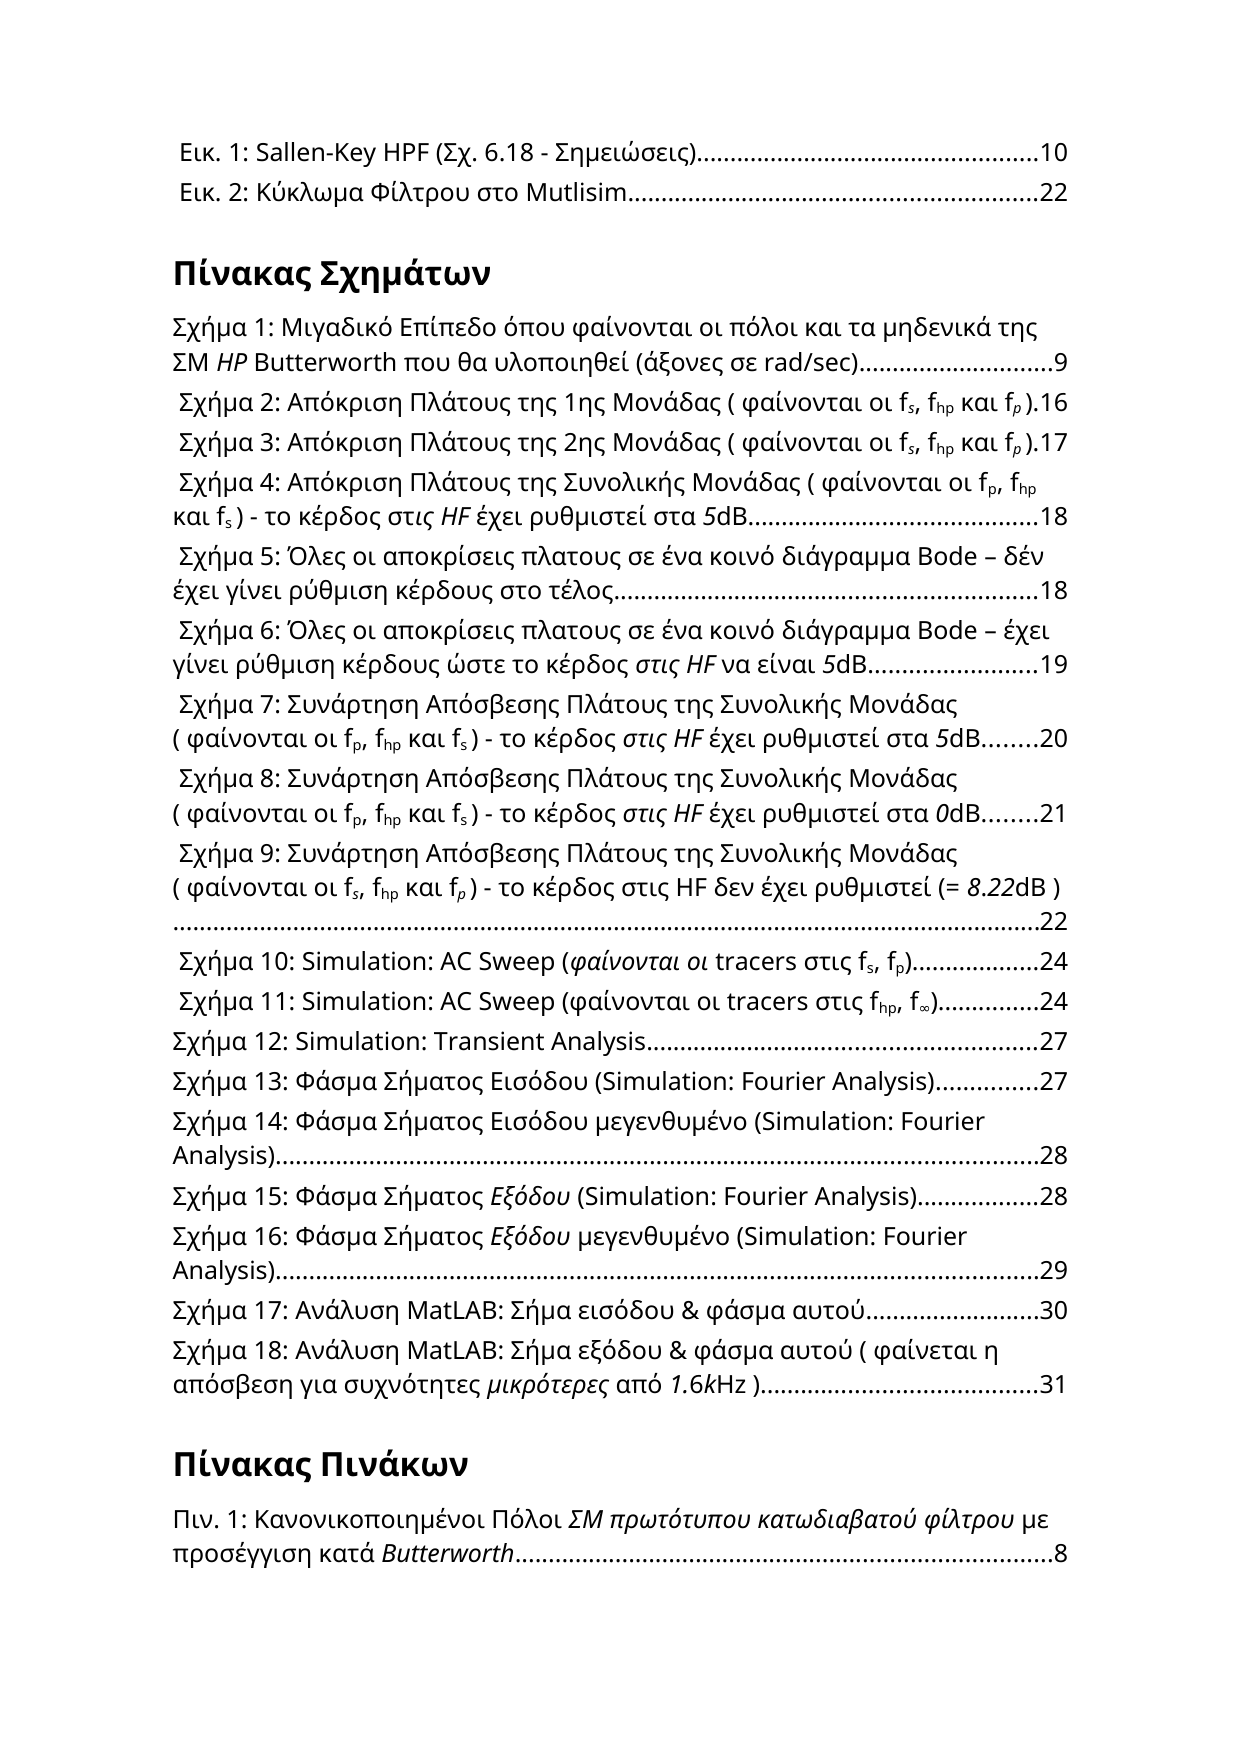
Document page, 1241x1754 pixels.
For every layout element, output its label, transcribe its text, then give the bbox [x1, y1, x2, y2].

text Σχήμα 8: Συνάρτηση Απόσβεσης Πλάτους της Συνολικής Μονάδας ( φαίνονται οι fp, fhp και fs ) - το κέρδος στις HF έχει ρυθμιστεί στα 0dB 21 [172, 761, 1068, 829]
text Σχήμα 7: Συνάρτηση Απόσβεσης Πλάτους της Συνολικής Μονάδας ( φαίνονται οι fp, fhp και fs ) - το κέρδος στις HF έχει ρυθμιστεί στα 5dB 20 [172, 687, 1068, 755]
text Σχήμα 14: Φάσμα Σήματος Εισόδου μεγενθυμένο (Simulation: Fourier Analysis) 28 [172, 1104, 1068, 1172]
text Σχήμα 3: Απόκριση Πλάτους της 2ης Μονάδας ( φαίνονται οι fs, fhp και fp ) 17 [172, 424, 1068, 458]
text Εικ. 2: Κύκλωμα Φίλτρου στο Mutlisim 22 [172, 175, 1068, 209]
text Σχήμα 13: Φάσμα Σήματος Εισόδου (Simulation: Fourier Analysis) 27 [172, 1064, 1068, 1098]
text Σχήμα 15: Φάσμα Σήματος Εξόδου (Simulation: Fourier Analysis) 28 [172, 1178, 1068, 1212]
text Εικ. 1: Sallen-Key HPF (Σχ. 6.18 - Σημειώσεις) 10 [172, 135, 1068, 169]
text Σχήμα 11: Simulation: AC Sweep (φαίνονται οι tracers στις fhp, f∞) 24 [172, 984, 1068, 1018]
text Πιν. 1: Κανονικοποιημένοι Πόλοι ΣΜ πρωτότυπου κατωδιαβατού φίλτρου με προσέγγιση κατά Butterworth 8 [172, 1502, 1068, 1570]
text Σχήμα 12: Simulation: Transient Analysis 27 [172, 1024, 1068, 1058]
text Σχήμα 18: Ανάλυση MatLAB: Σήμα εξόδου & φάσμα αυτού ( φαίνεται η απόσβεση για συχνότητες μικρότερες από 1.6kHz ) 31 [172, 1332, 1068, 1401]
subtitle Πίνακας Σχημάτων [172, 250, 1068, 295]
text Σχήμα 5: Όλες οι αποκρίσεις πλατους σε ένα κοινό διάγραμμα Bode – δέν έχει γίνει ρύθμιση κέρδους στο τέλος 18 [172, 539, 1068, 607]
text Σχήμα 1: Μιγαδικό Επίπεδο όπου φαίνονται οι πόλοι και τα μηδενικά της ΣΜ HP Butterworth που θα υλοποιηθεί (άξονες σε rad/sec) 9 [172, 310, 1068, 378]
text Σχήμα 6: Όλες οι αποκρίσεις πλατους σε ένα κοινό διάγραμμα Bode – έχει γίνει ρύθμιση κέρδους ώστε το κέρδος στις HF να είναι 5dB 19 [172, 613, 1068, 681]
text Σχήμα 16: Φάσμα Σήματος Εξόδου μεγενθυμένο (Simulation: Fourier Analysis) 29 [172, 1218, 1068, 1286]
text Σχήμα 17: Ανάλυση MatLAB: Σήμα εισόδου & φάσμα αυτού 30 [172, 1292, 1068, 1326]
text Σχήμα 4: Απόκριση Πλάτους της Συνολικής Μονάδας ( φαίνονται οι fp, fhp και fs ) - το κέρδος στις HF έχει ρυθμιστεί στα 5dB 18 [172, 464, 1068, 533]
text Σχήμα 9: Συνάρτηση Απόσβεσης Πλάτους της Συνολικής Μονάδας ( φαίνονται οι fs, fhp και fp ) - το κέρδος στις HF δεν έχει ρυθμιστεί (= 8.22dB ) 22 [172, 835, 1068, 937]
text Σχήμα 2: Απόκριση Πλάτους της 1ης Μονάδας ( φαίνονται οι fs, fhp και fp ) 16 [172, 384, 1068, 418]
text Σχήμα 10: Simulation: AC Sweep (φαίνονται οι tracers στις fs, fp) 24 [172, 943, 1068, 978]
subtitle Πίνακας Πινάκων [172, 1441, 1068, 1487]
